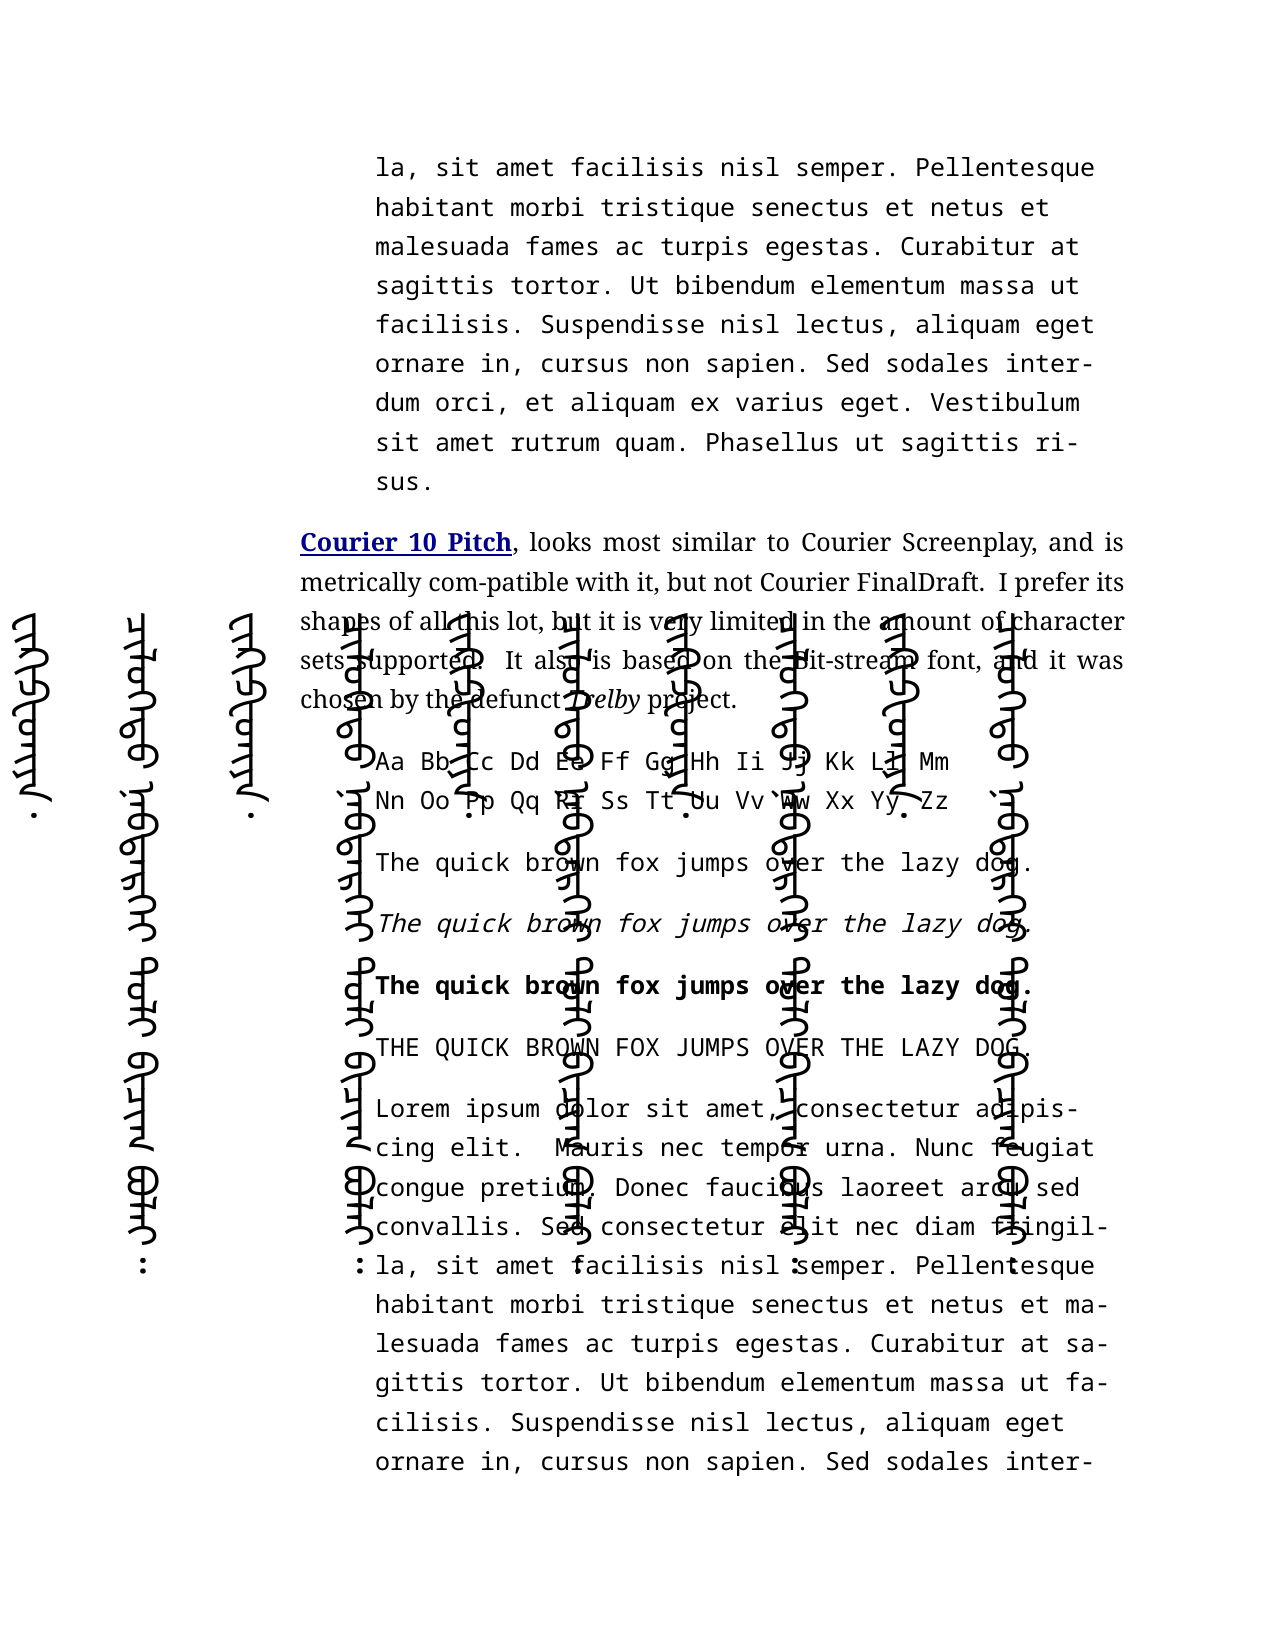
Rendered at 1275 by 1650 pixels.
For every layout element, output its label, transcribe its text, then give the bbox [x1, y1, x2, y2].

text Aa Bb Cc Dd Ee Ff Gg Hh Ii Jj Kk Ll Mm Nn Oo Pp Qq Rr Ss Tt Uu Vv Ww Xx Yy Zz [375, 743, 1125, 817]
text The quick brown fox jumps over the lazy dog. [580, 844, 793, 878]
text The quick brown fox jumps over the lazy dog. [375, 844, 576, 878]
text The quick brown fox jumps over the lazy dog. [1015, 906, 1125, 940]
text la, sit amet facilisis nisl semper. Pellentesque habitant morbi tristique senectus et netus et malesuada fames ac turpis egestas. Curabitur at sagittis tortor. Ut bibendum elementum massa ut facilisis. Suspendisse nisl lectus, aliquam eget ornare in, cursus non sapien. Sed sodales inter-dum orci, et aliquam ex varius eget. Vestibulum sit amet rutrum quam. Phasellus ut sagittis ri-sus. [375, 150, 1125, 497]
text The quick brown fox jumps over the lazy dog. [797, 967, 1011, 1002]
text The quick brown fox jumps over the lazy dog. [797, 844, 1011, 878]
text THE QUICK BROWN FOX JUMPS OVER THE LAZY DOG. [375, 1029, 1125, 1063]
text The quick brown fox jumps over the lazy dog. [1015, 967, 1125, 1002]
text The quick brown fox jumps over the lazy dog. [375, 906, 588, 940]
text Lorem ipsum dolor sit amet, consectetur adipis-cing elit. Mauris nec tempor urna. Nunc feugiat congue pretium. Donec faucibus laoreet arcu sed convallis. Sed consectetur elit nec diam fringil-la, sit amet facilisis nisl semper. Pellentesque habitant morbi tristique senectus et netus et ma-lesuada fames ac turpis egestas. Curabitur at sa-gittis tortor. Ut bibendum elementum massa ut fa-cilisis. Suspendisse nisl lectus, aliquam eget ornare in, cursus non sapien. Sed sodales inter-dum orci, et aliquam ex varius eget. Vestibulum sit amet rutrum quam. Phasellus ut sagittis ri-sus. [375, 1091, 1125, 1477]
text The quick brown fox jumps over the lazy dog. [797, 906, 1023, 940]
text The quick brown fox jumps over the lazy dog. [1015, 844, 1125, 878]
text The quick brown fox jumps over the lazy dog. [580, 906, 805, 940]
text The quick brown fox jumps over the lazy dog. [580, 967, 793, 1002]
text Courier 10 Pitch, looks most similar to Courier Screenplay, and is metrically com-patible with it, but not Courier FinalDraft. I prefer its shapes of all this lot, but it is very limited in the amount of character sets supported. It also is based on the Bit-stream font, and it was chosen by the defunct Trelby project. [300, 525, 1125, 716]
text The quick brown fox jumps over the lazy dog. [375, 967, 576, 1002]
